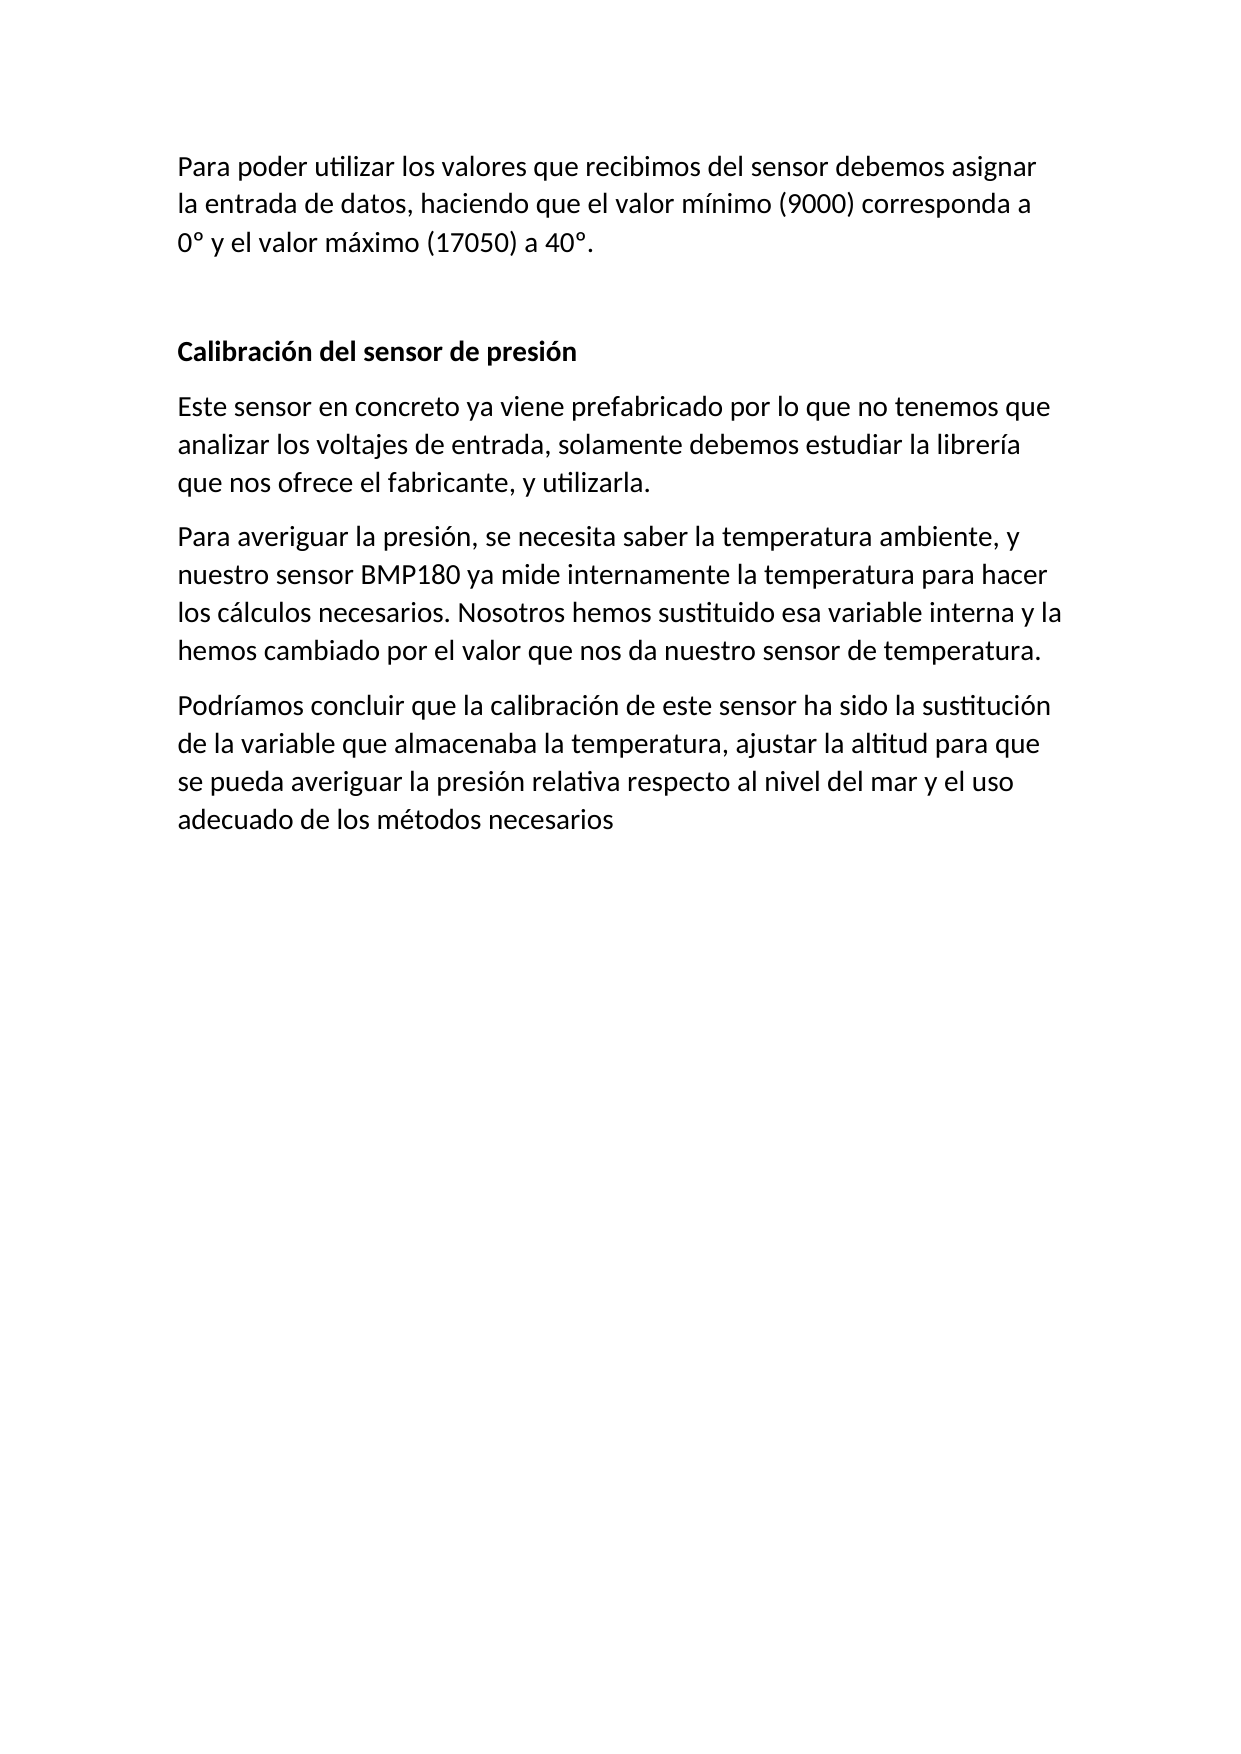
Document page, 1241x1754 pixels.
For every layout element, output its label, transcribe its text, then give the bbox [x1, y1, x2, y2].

text Para averiguar la presión, se necesita saber la temperatura ambiente, y nuestro sensor BMP180 ya mide internamente la temperatura para hacer los cálculos necesarios. Nosotros hemos sustituido esa variable interna y la hemos cambiado por el valor que nos da nuestro sensor de temperatura. [177, 518, 1063, 668]
text Este sensor en concreto ya viene prefabricado por lo que no tenemos que analizar los voltajes de entrada, solamente debemos estudiar la librería que nos ofrece el fabricante, y utilizarla. [177, 388, 1063, 499]
text Podríamos concluir que la calibración de este sensor ha sido la sustitución de la variable que almacenaba la temperatura, ajustar la altitud para que se pueda averiguar la presión relativa respecto al nivel del mar y el uso adecuado de los métodos necesarios [177, 687, 1063, 837]
text Calibración del sensor de presión [177, 333, 1063, 369]
text Para poder utilizar los valores que recibimos del sensor debemos asignar la entrada de datos, haciendo que el valor mínimo (9000) corresponda a 0º y el valor máximo (17050) a 40º. [177, 148, 1063, 259]
